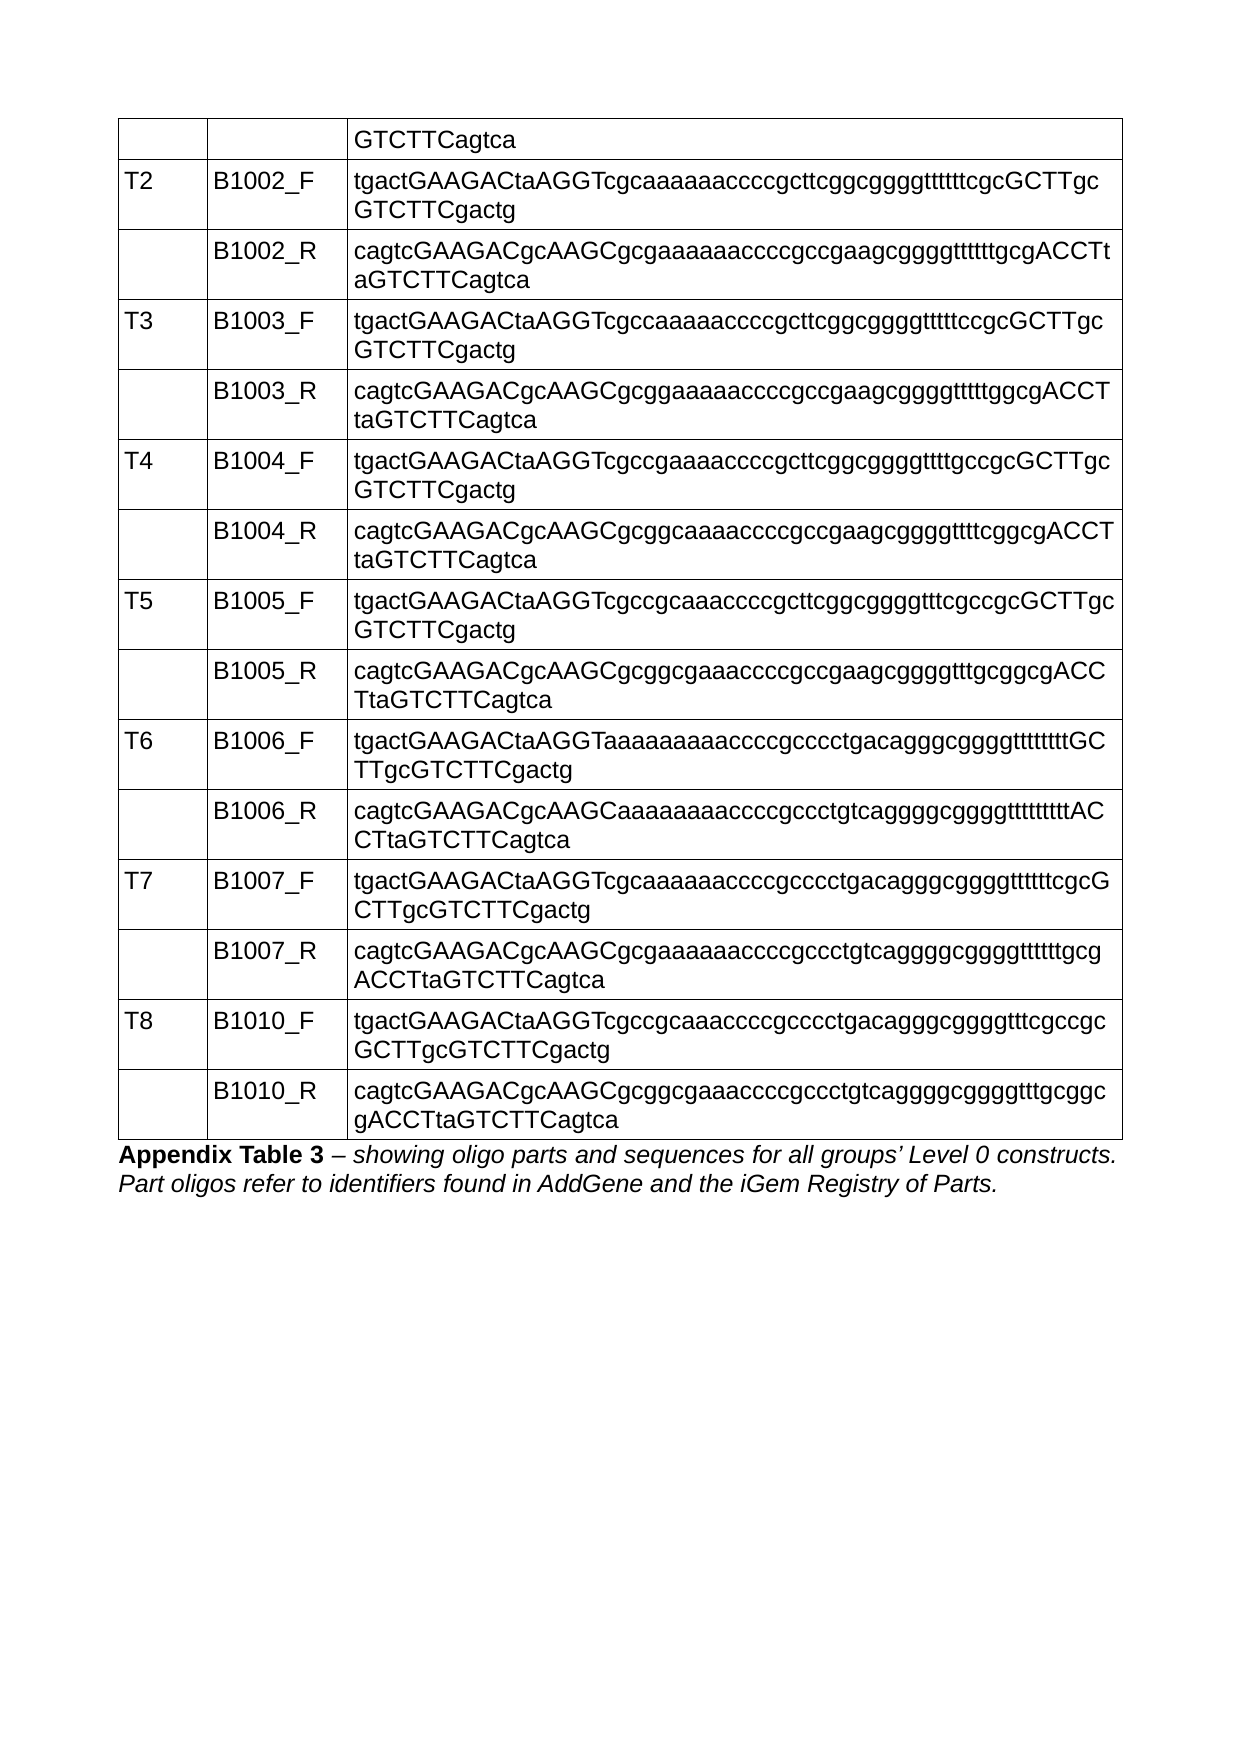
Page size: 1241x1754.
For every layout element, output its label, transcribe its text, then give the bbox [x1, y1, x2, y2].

table_cell tgactGAAGACtaAGGTcgcaaaaaaccccgcttcggcggggttttttcgcGCTTgcGTCTTCgactg [348, 160, 1122, 229]
table_cell B1010_R [208, 1070, 347, 1139]
table_cell cagtcGAAGACgcAAGCgcgaaaaaaccccgccctgtcaggggcggggttttttgcgACCTtaGTCTTCagtca [348, 930, 1122, 999]
table_cell [208, 119, 347, 159]
table_cell B1002_F [208, 160, 347, 229]
table_cell [119, 370, 207, 439]
table_cell B1005_R [208, 650, 347, 719]
table_cell [119, 930, 207, 999]
table_cell tgactGAAGACtaAGGTcgccaaaaaccccgcttcggcggggtttttccgcGCTTgcGTCTTCgactg [348, 300, 1122, 369]
table_cell [119, 790, 207, 859]
table_cell B1003_R [208, 370, 347, 439]
table_cell T8 [119, 1000, 207, 1069]
table_cell B1007_R [208, 930, 347, 999]
table_cell GTCTTCagtca [348, 119, 1122, 159]
table_cell B1006_R [208, 790, 347, 859]
table_cell T6 [119, 720, 207, 789]
table_cell T5 [119, 580, 207, 649]
table_cell B1003_F [208, 300, 347, 369]
table_cell tgactGAAGACtaAGGTaaaaaaaaaccccgcccctgacagggcggggttttttttGCTTgcGTCTTCgactg [348, 720, 1122, 789]
table_cell B1010_F [208, 1000, 347, 1069]
table_cell B1002_R [208, 230, 347, 299]
table_cell T2 [119, 160, 207, 229]
table_cell [119, 510, 207, 579]
table_cell tgactGAAGACtaAGGTcgcaaaaaaccccgcccctgacagggcggggttttttcgcGCTTgcGTCTTCgactg [348, 860, 1122, 929]
table_cell cagtcGAAGACgcAAGCgcggcaaaaccccgccgaagcggggttttcggcgACCTtaGTCTTCagtca [348, 510, 1122, 579]
table_cell [119, 119, 207, 159]
table_cell tgactGAAGACtaAGGTcgccgaaaaccccgcttcggcggggttttgccgcGCTTgcGTCTTCgactg [348, 440, 1122, 509]
table_cell T4 [119, 440, 207, 509]
table_cell cagtcGAAGACgcAAGCgcggaaaaaccccgccgaagcggggtttttggcgACCTtaGTCTTCagtca [348, 370, 1122, 439]
table_cell tgactGAAGACtaAGGTcgccgcaaaccccgcccctgacagggcggggtttcgccgcGCTTgcGTCTTCgactg [348, 1000, 1122, 1069]
table_cell cagtcGAAGACgcAAGCgcgaaaaaaccccgccgaagcggggttttttgcgACCTtaGTCTTCagtca [348, 230, 1122, 299]
table_cell B1006_F [208, 720, 347, 789]
table_cell B1005_F [208, 580, 347, 649]
table_cell cagtcGAAGACgcAAGCgcggcgaaaccccgccctgtcaggggcggggtttgcggcgACCTtaGTCTTCagtca [348, 1070, 1122, 1139]
table_cell [119, 230, 207, 299]
table_cell [119, 650, 207, 719]
table_cell cagtcGAAGACgcAAGCgcggcgaaaccccgccgaagcggggtttgcggcgACCTtaGTCTTCagtca [348, 650, 1122, 719]
table_cell [119, 1070, 207, 1139]
table_cell B1004_F [208, 440, 347, 509]
table_cell cagtcGAAGACgcAAGCaaaaaaaaccccgccctgtcaggggcggggtttttttttACCTtaGTCTTCagtca [348, 790, 1122, 859]
table_cell T7 [119, 860, 207, 929]
table_cell B1004_R [208, 510, 347, 579]
table_cell T3 [119, 300, 207, 369]
table_cell tgactGAAGACtaAGGTcgccgcaaaccccgcttcggcggggtttcgccgcGCTTgcGTCTTCgactg [348, 580, 1122, 649]
table_cell B1007_F [208, 860, 347, 929]
text Appendix Table 3 – showing oligo parts and sequences for all groups’ Level 0 constructs. Part oligos refer to identifiers found in AddGene and the iGem Registry of Parts. [118, 1140, 1122, 1198]
